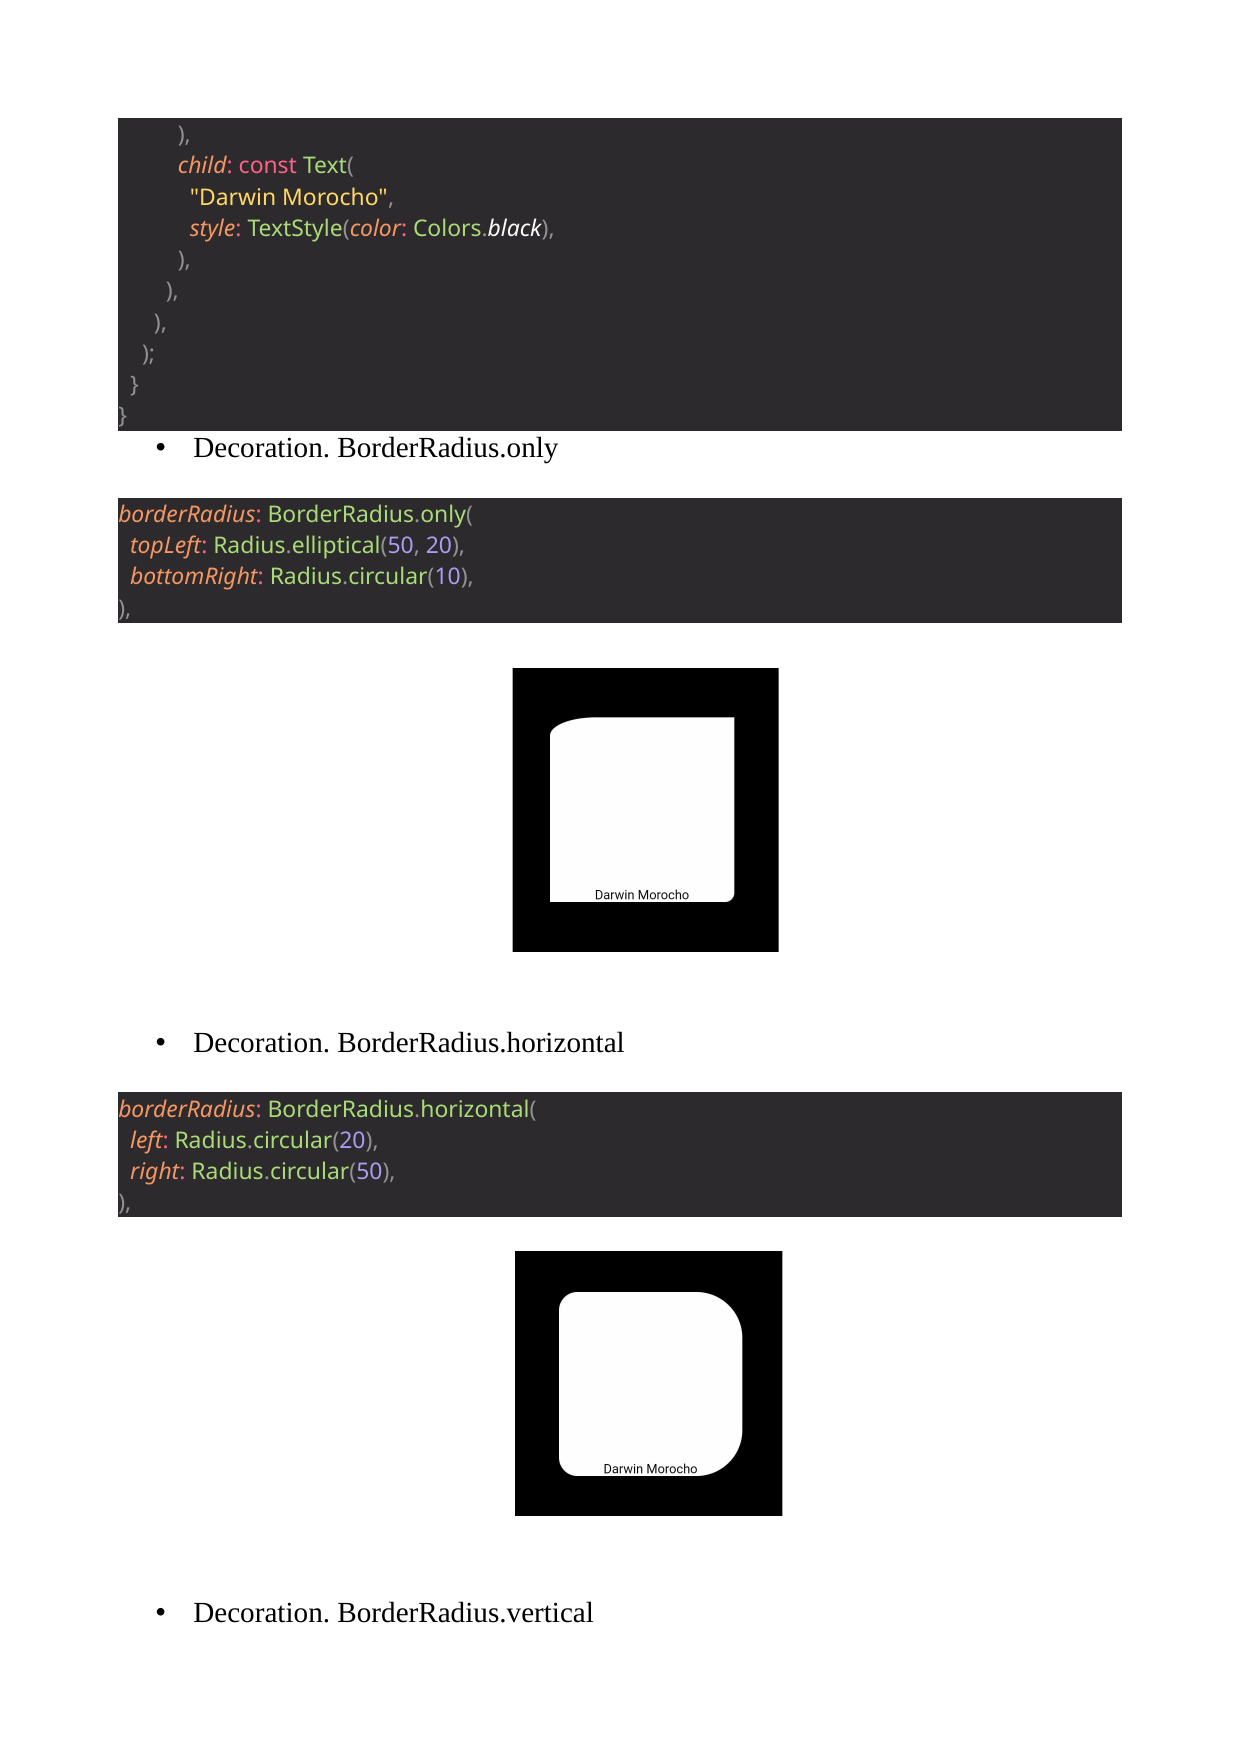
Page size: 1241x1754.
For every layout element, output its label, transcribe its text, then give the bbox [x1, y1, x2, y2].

text ), child: const Text( "Darwin Morocho", style: TextStyle(color: Colors.black), ), ), ), ); } } [118, 118, 1122, 431]
picture [512, 668, 779, 952]
list Decoration. BorderRadius.horizontal [156, 1025, 1122, 1059]
text borderRadius: BorderRadius.only( topLeft: Radius.elliptical(50, 20), bottomRight: Radius.circular(10), ), [118, 498, 1122, 623]
list Decoration. BorderRadius.vertical [156, 1595, 1122, 1628]
list Decoration. BorderRadius.only [156, 431, 1122, 464]
text borderRadius: BorderRadius.horizontal( left: Radius.circular(20), right: Radius.circular(50), ), [118, 1092, 1122, 1217]
picture [515, 1251, 783, 1516]
